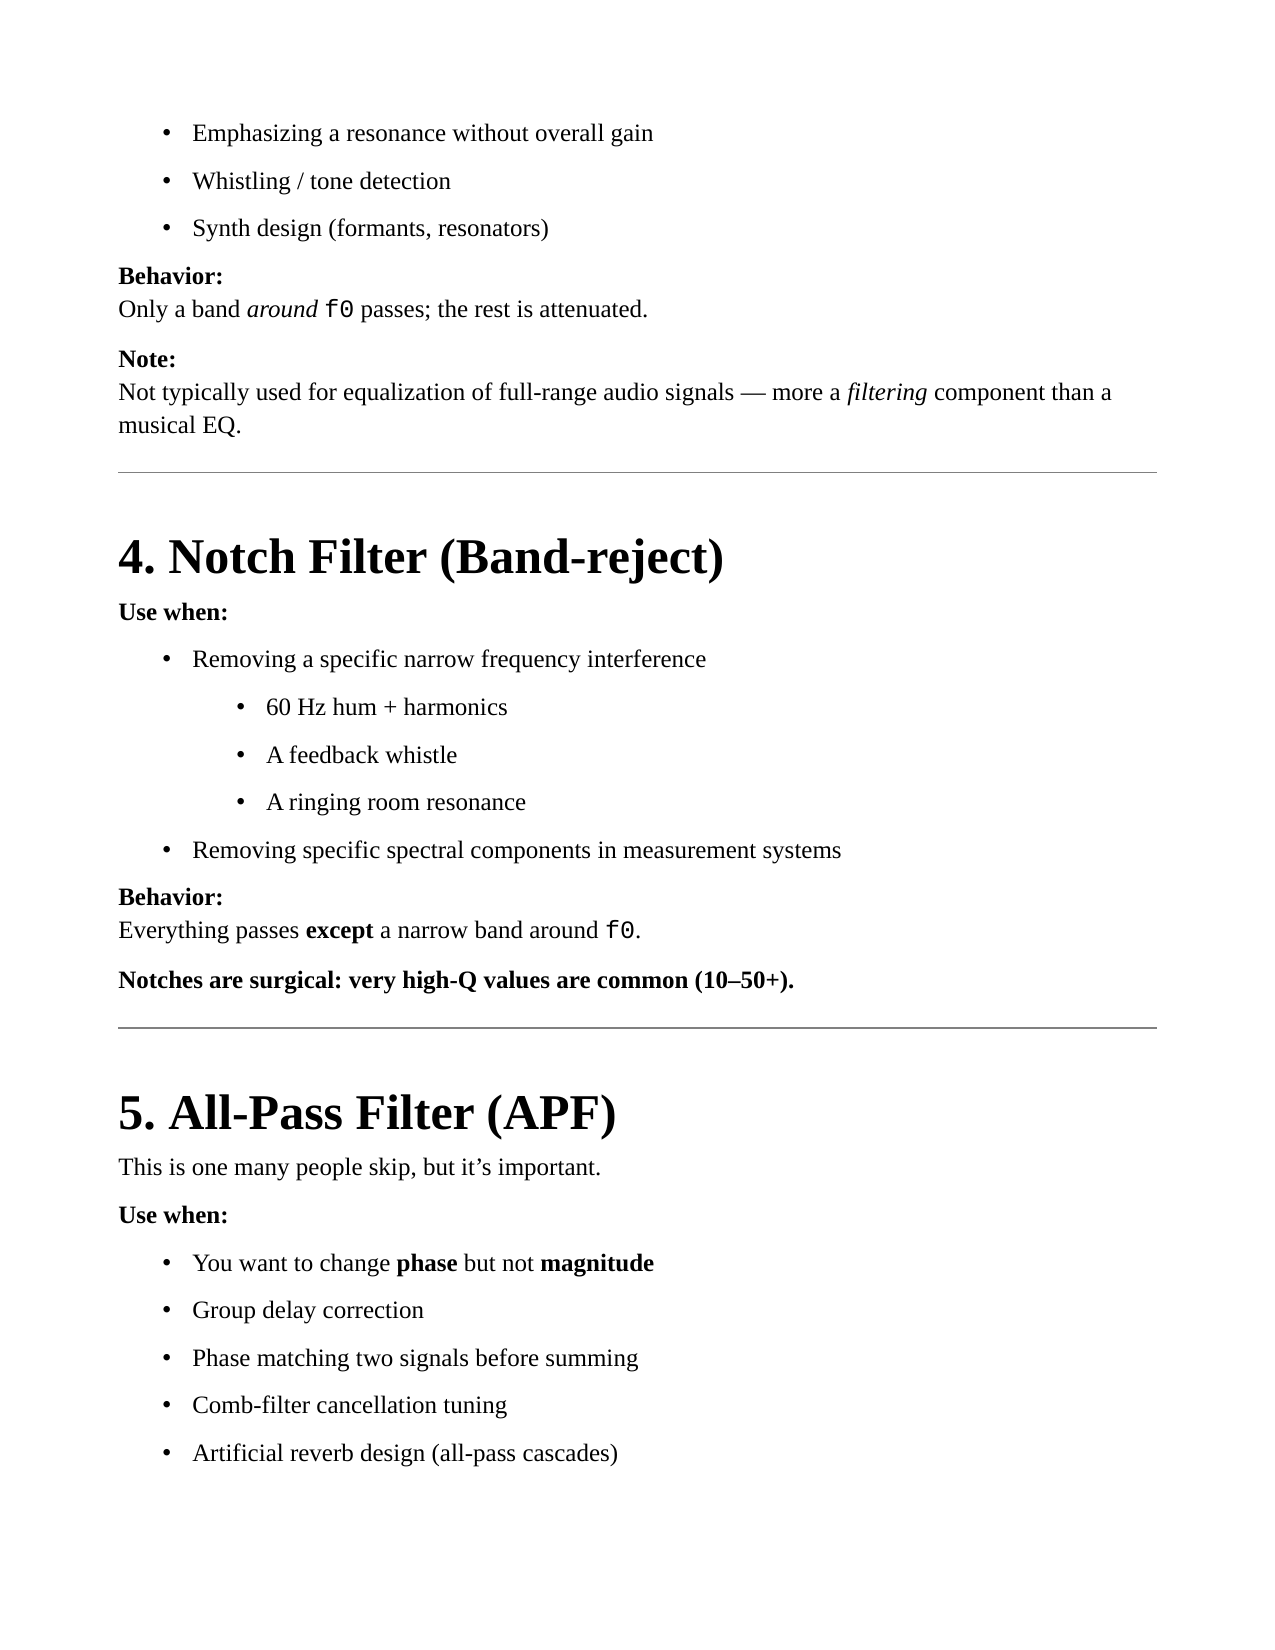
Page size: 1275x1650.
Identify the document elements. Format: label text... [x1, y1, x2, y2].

list A ringing room resonance [236, 787, 1157, 816]
list Whistling / tone detection [162, 166, 1157, 194]
list Synth design (formants, resonators) [162, 213, 1157, 242]
list You want to change phase but not magnitude [162, 1248, 1157, 1276]
subtitle 4. Notch Filter (Band-reject) [118, 527, 1157, 584]
list Comb-filter cancellation tuning [162, 1390, 1157, 1419]
text This is one many people skip, but it’s important. [118, 1152, 1157, 1181]
text Behavior: Everything passes except a narrow band around f0. [118, 882, 1157, 946]
list Emphasizing a resonance without overall gain [162, 118, 1157, 147]
text Notches are surgical: very high-Q values are common (10–50+). [118, 966, 1157, 994]
text Use when: [118, 1200, 1157, 1229]
text Note: Not typically used for equalization of full-range audio signals — more a filtering component than a musical EQ. [118, 344, 1157, 439]
text Use when: [118, 597, 1157, 626]
list 60 Hz hum + harmonics [236, 692, 1157, 721]
list Group delay correction [162, 1295, 1157, 1324]
text Behavior: Only a band around f0 passes; the rest is attenuated. [118, 261, 1157, 325]
list A feedback whistle [236, 740, 1157, 768]
subtitle 5. All-Pass Filter (APF) [118, 1082, 1157, 1140]
list Artificial reverb design (all-pass cascades) [162, 1438, 1157, 1467]
list Phase matching two signals before summing [162, 1343, 1157, 1372]
list Removing a specific narrow frequency interference [162, 644, 1157, 673]
list Removing specific spectral components in measurement systems [162, 835, 1157, 864]
